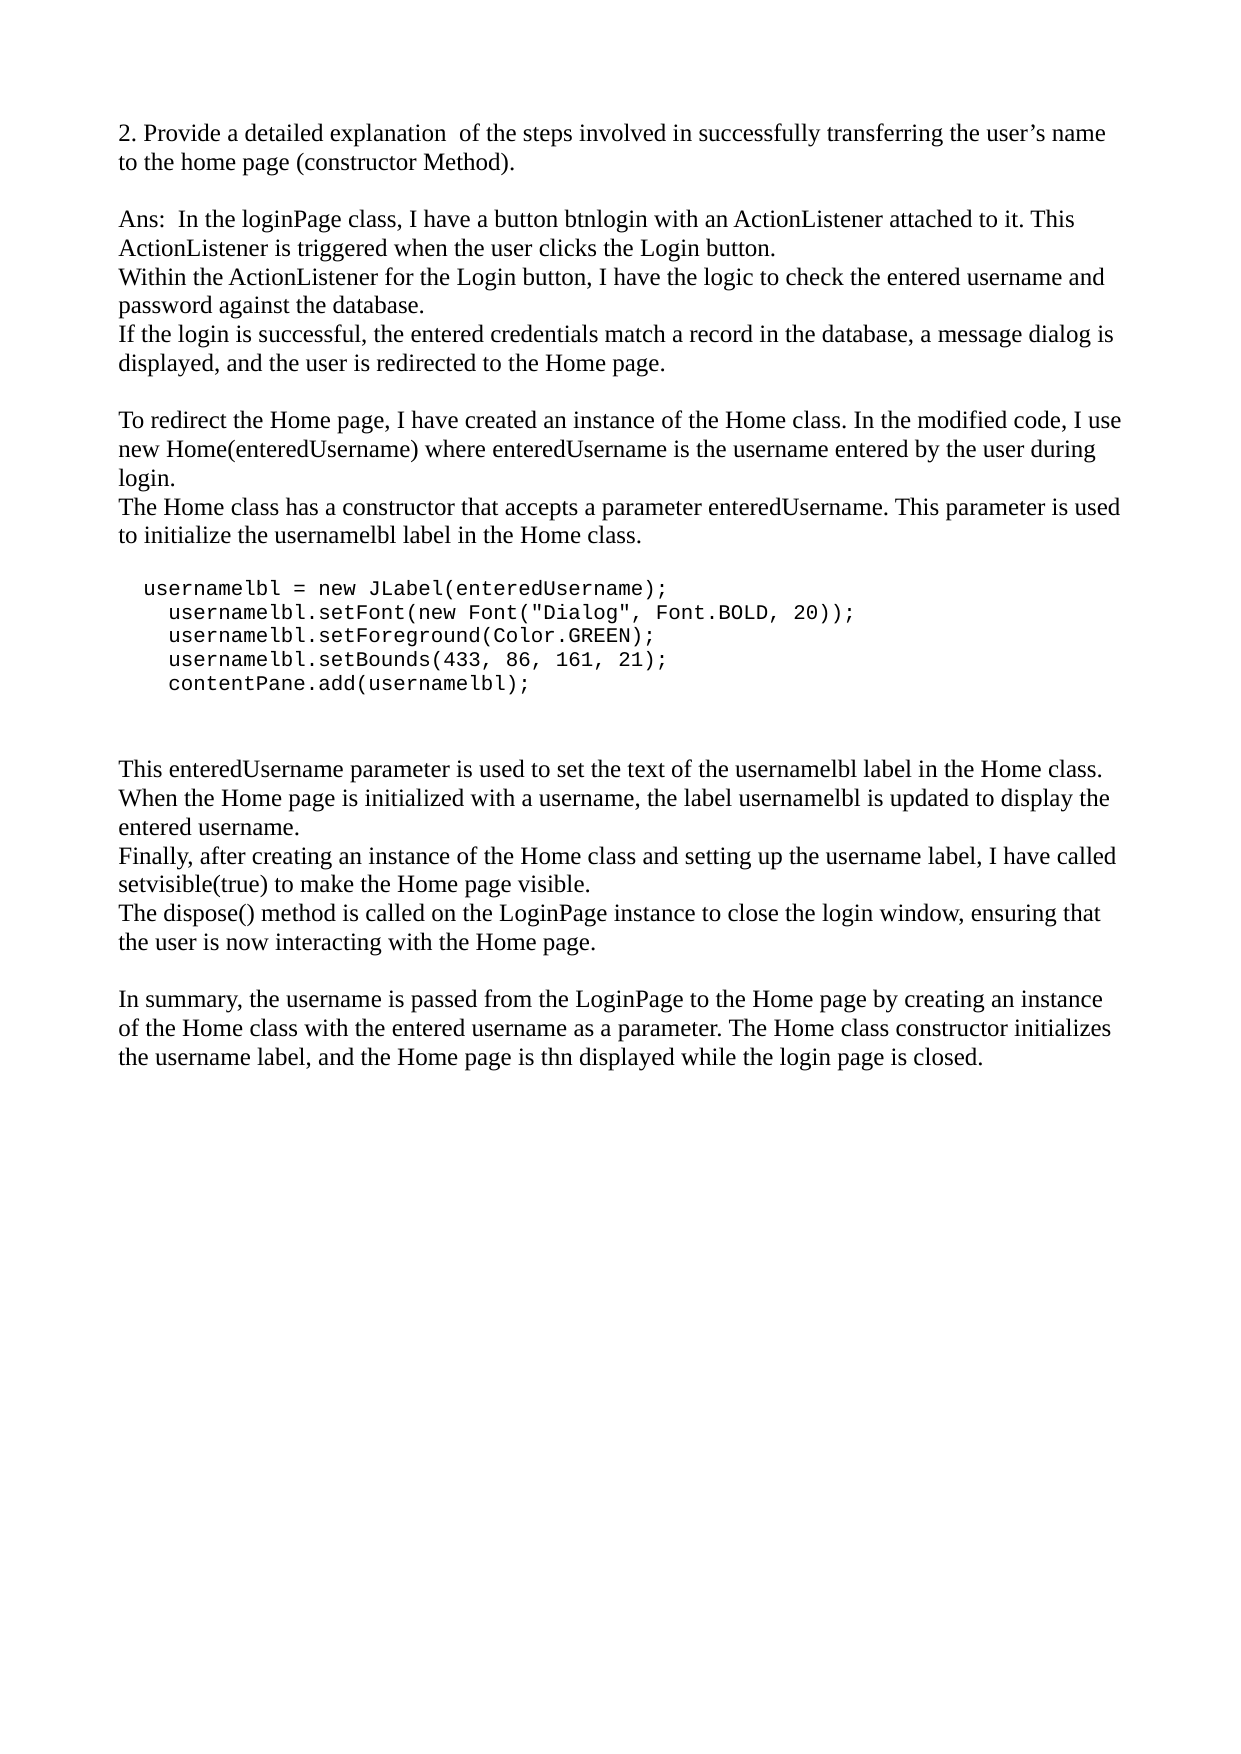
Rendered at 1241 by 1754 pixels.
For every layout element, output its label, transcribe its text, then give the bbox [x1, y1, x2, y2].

text usernamelbl.setForeground(Color.GREEN); [118, 625, 1122, 649]
text If the login is successful, the entered credentials match a record in the database, a message dialog is displayed, and the user is redirected to the Home page. [118, 319, 1122, 377]
text contentPane.add(usernamelbl); [118, 673, 1122, 696]
text The Home class has a constructor that accepts a parameter enteredUsername. This parameter is used to initialize the usernamelbl label in the Home class. [118, 492, 1122, 549]
text Within the ActionListener for the Login button, I have the logic to check the entered username and password against the database. [118, 262, 1122, 319]
text In summary, the username is passed from the LoginPage to the Home page by creating an instance of the Home class with the entered username as a parameter. The Home class constructor initializes the username label, and the Home page is thn displayed while the login page is closed. [118, 984, 1122, 1071]
text usernamelbl.setBounds(433, 86, 161, 21); [118, 649, 1122, 673]
text usernamelbl = new JLabel(enteredUsername); [118, 578, 1122, 602]
text To redirect the Home page, I have created an instance of the Home class. In the modified code, I use new Home(enteredUsername) where enteredUsername is the username entered by the user during login. [118, 406, 1122, 492]
text When the Home page is initialized with a username, the label usernamelbl is updated to display the entered username. Finally, after creating an instance of the Home class and setting up the username label, I have called setvisible(true) to make the Home page visible. [118, 783, 1122, 898]
text The dispose() method is called on the LoginPage instance to close the login window, ensuring that the user is now interacting with the Home page. [118, 898, 1122, 956]
text usernamelbl.setFont(new Font("Dialog", Font.BOLD, 20)); [118, 602, 1122, 625]
text 2. Provide a detailed explanation of the steps involved in successfully transferring the user’s name to the home page (constructor Method). [118, 118, 1122, 176]
text This enteredUsername parameter is used to set the text of the usernamelbl label in the Home class. [118, 754, 1122, 783]
text Ans: In the loginPage class, I have a button btnlogin with an ActionListener attached to it. This ActionListener is triggered when the user clicks the Login button. [118, 204, 1122, 262]
